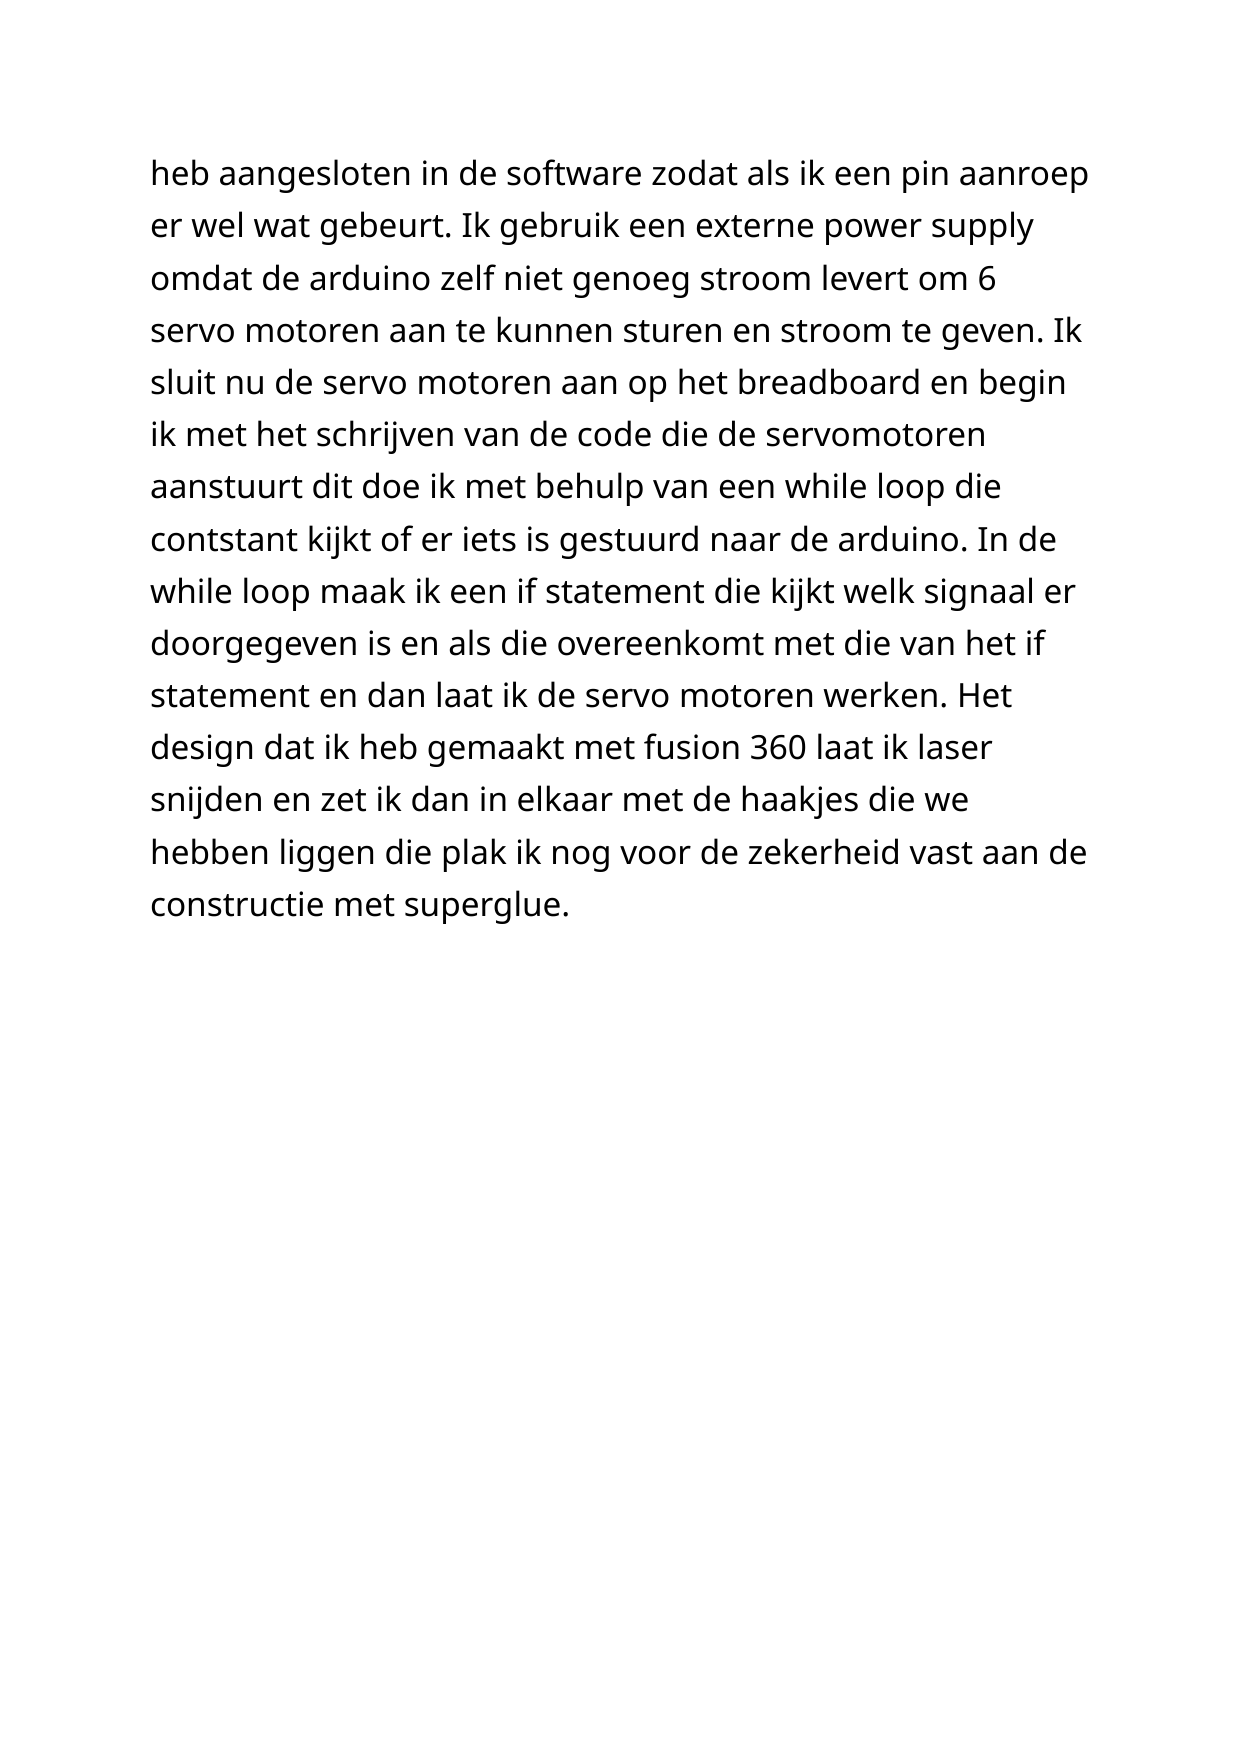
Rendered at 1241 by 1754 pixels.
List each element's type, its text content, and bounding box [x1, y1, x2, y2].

text heb aangesloten in de software zodat als ik een pin aanroep er wel wat gebeurt. Ik gebruik een externe power supply omdat de arduino zelf niet genoeg stroom levert om 6 servo motoren aan te kunnen sturen en stroom te geven. Ik sluit nu de servo motoren aan op het breadboard en begin ik met het schrijven van de code die de servomotoren aanstuurt dit doe ik met behulp van een while loop die contstant kijkt of er iets is gestuurd naar de arduino. In de while loop maak ik een if statement die kijkt welk signaal er doorgegeven is en als die overeenkomt met die van het if statement en dan laat ik de servo motoren werken. Het design dat ik heb gemaakt met fusion 360 laat ik laser snijden en zet ik dan in elkaar met de haakjes die we hebben liggen die plak ik nog voor de zekerheid vast aan de constructie met superglue. [150, 150, 1090, 926]
